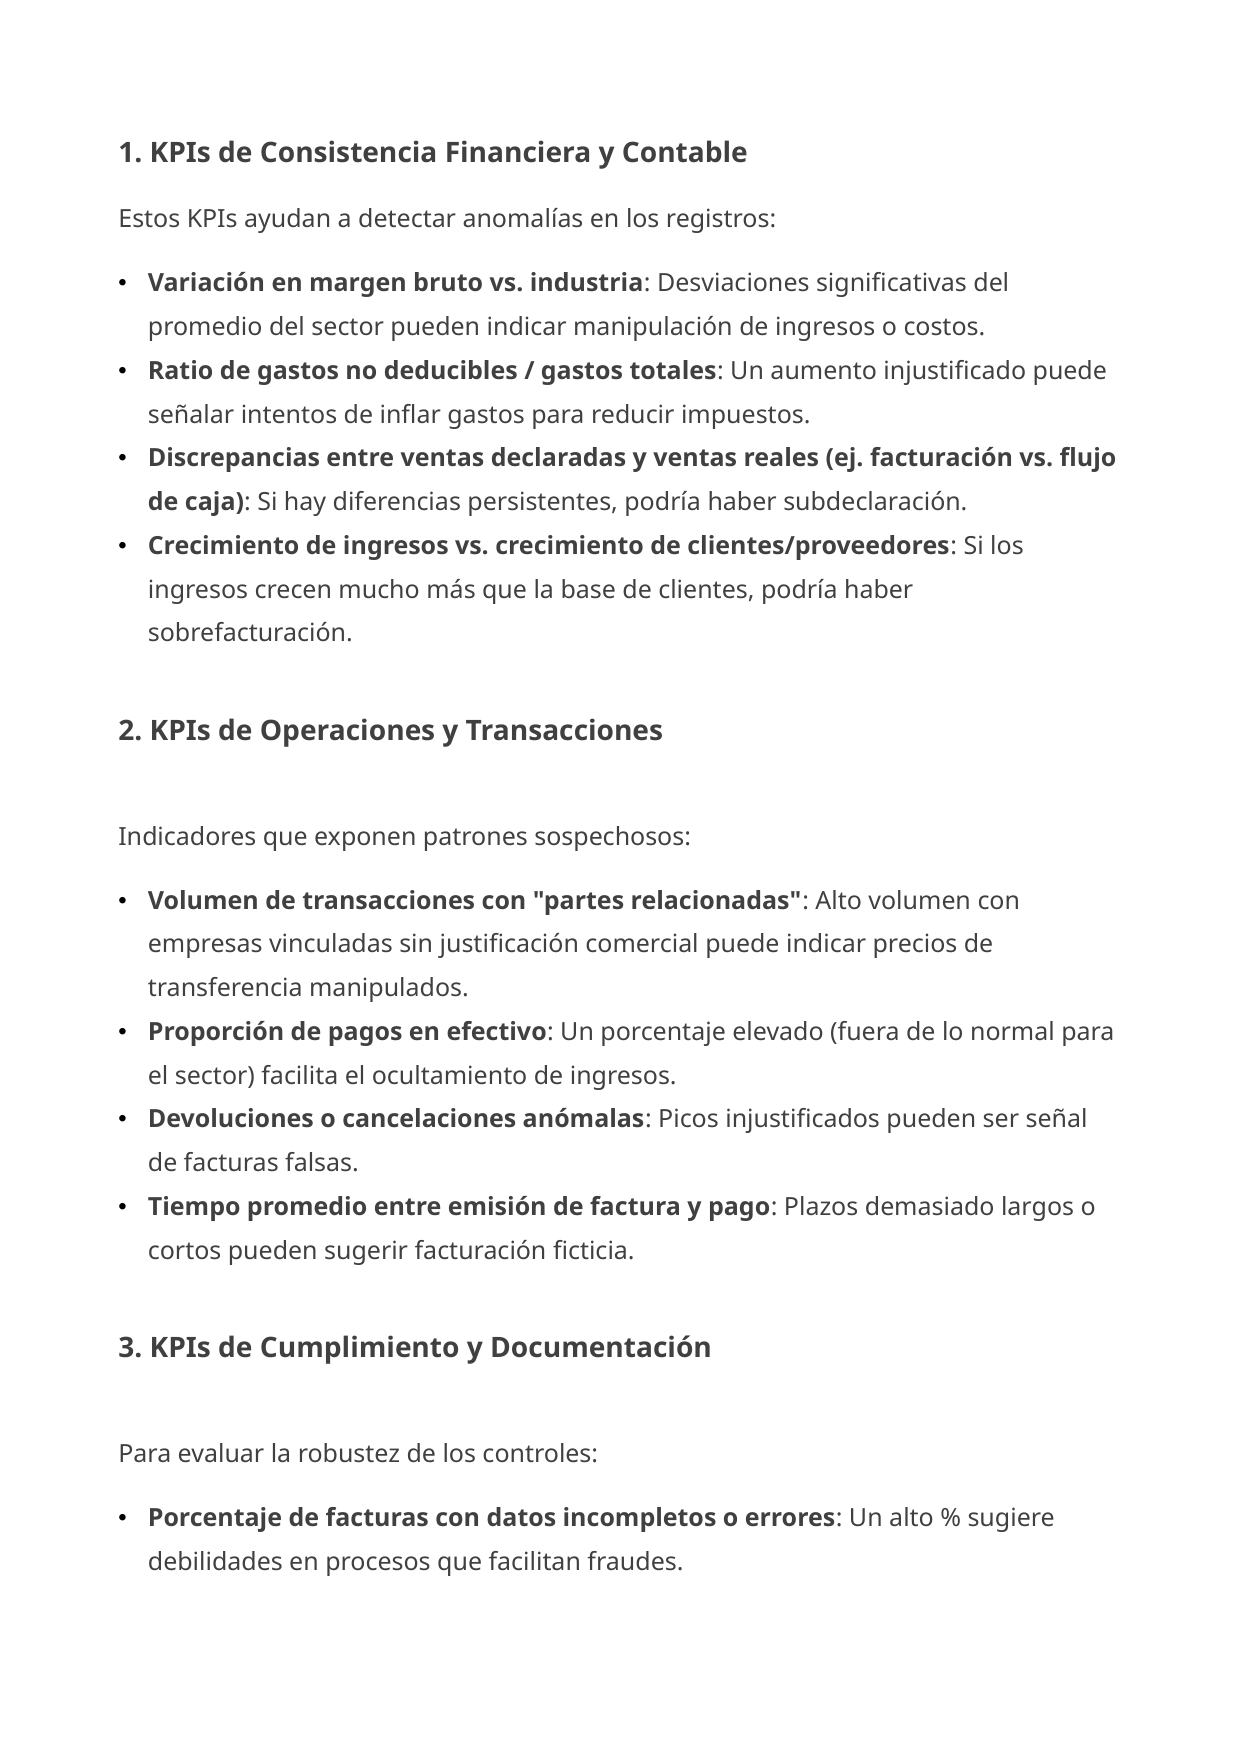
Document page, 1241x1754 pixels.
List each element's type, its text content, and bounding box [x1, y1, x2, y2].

list Devoluciones o cancelaciones anómalas: Picos injustificados pueden ser señal de facturas falsas. [118, 1091, 1122, 1179]
list Discrepancias entre ventas declaradas y ventas reales (ej. facturación vs. flujo de caja): Si hay diferencias persistentes, podría haber subdeclaración. [118, 430, 1122, 518]
list Proporción de pagos en efectivo: Un porcentaje elevado (fuera de lo normal para el sector) facilita el ocultamiento de ingresos. [118, 1004, 1122, 1091]
list Ratio de gastos no deducibles / gastos totales: Un aumento injustificado puede señalar intentos de inflar gastos para reducir impuestos. [118, 343, 1122, 430]
list Volumen de transacciones con "partes relacionadas": Alto volumen con empresas vinculadas sin justificación comercial puede indicar precios de transferencia manipulados. [118, 873, 1122, 1004]
text Para evaluar la robustez de los controles: [118, 1426, 1122, 1469]
text Estos KPIs ayudan a detectar anomalías en los registros: [118, 191, 1122, 235]
list Variación en margen bruto vs. industria: Desviaciones significativas del promedio del sector pueden indicar manipulación de ingresos o costos. [118, 255, 1122, 343]
subtitle 3. KPIs de Cumplimiento y Documentación [118, 1328, 1122, 1366]
subtitle 1. KPIs de Consistencia Financiera y Contable [118, 133, 1122, 171]
text Indicadores que exponen patrones sospechosos: [118, 808, 1122, 852]
list Tiempo promedio entre emisión de factura y pago: Plazos demasiado largos o cortos pueden sugerir facturación ficticia. [118, 1179, 1122, 1266]
list Crecimiento de ingresos vs. crecimiento de clientes/proveedores: Si los ingresos crecen mucho más que la base de clientes, podría haber sobrefacturación. [118, 518, 1122, 649]
list Porcentaje de facturas con datos incompletos o errores: Un alto % sugiere debilidades en procesos que facilitan fraudes. [118, 1490, 1122, 1577]
subtitle 2. KPIs de Operaciones y Transacciones [118, 710, 1122, 749]
